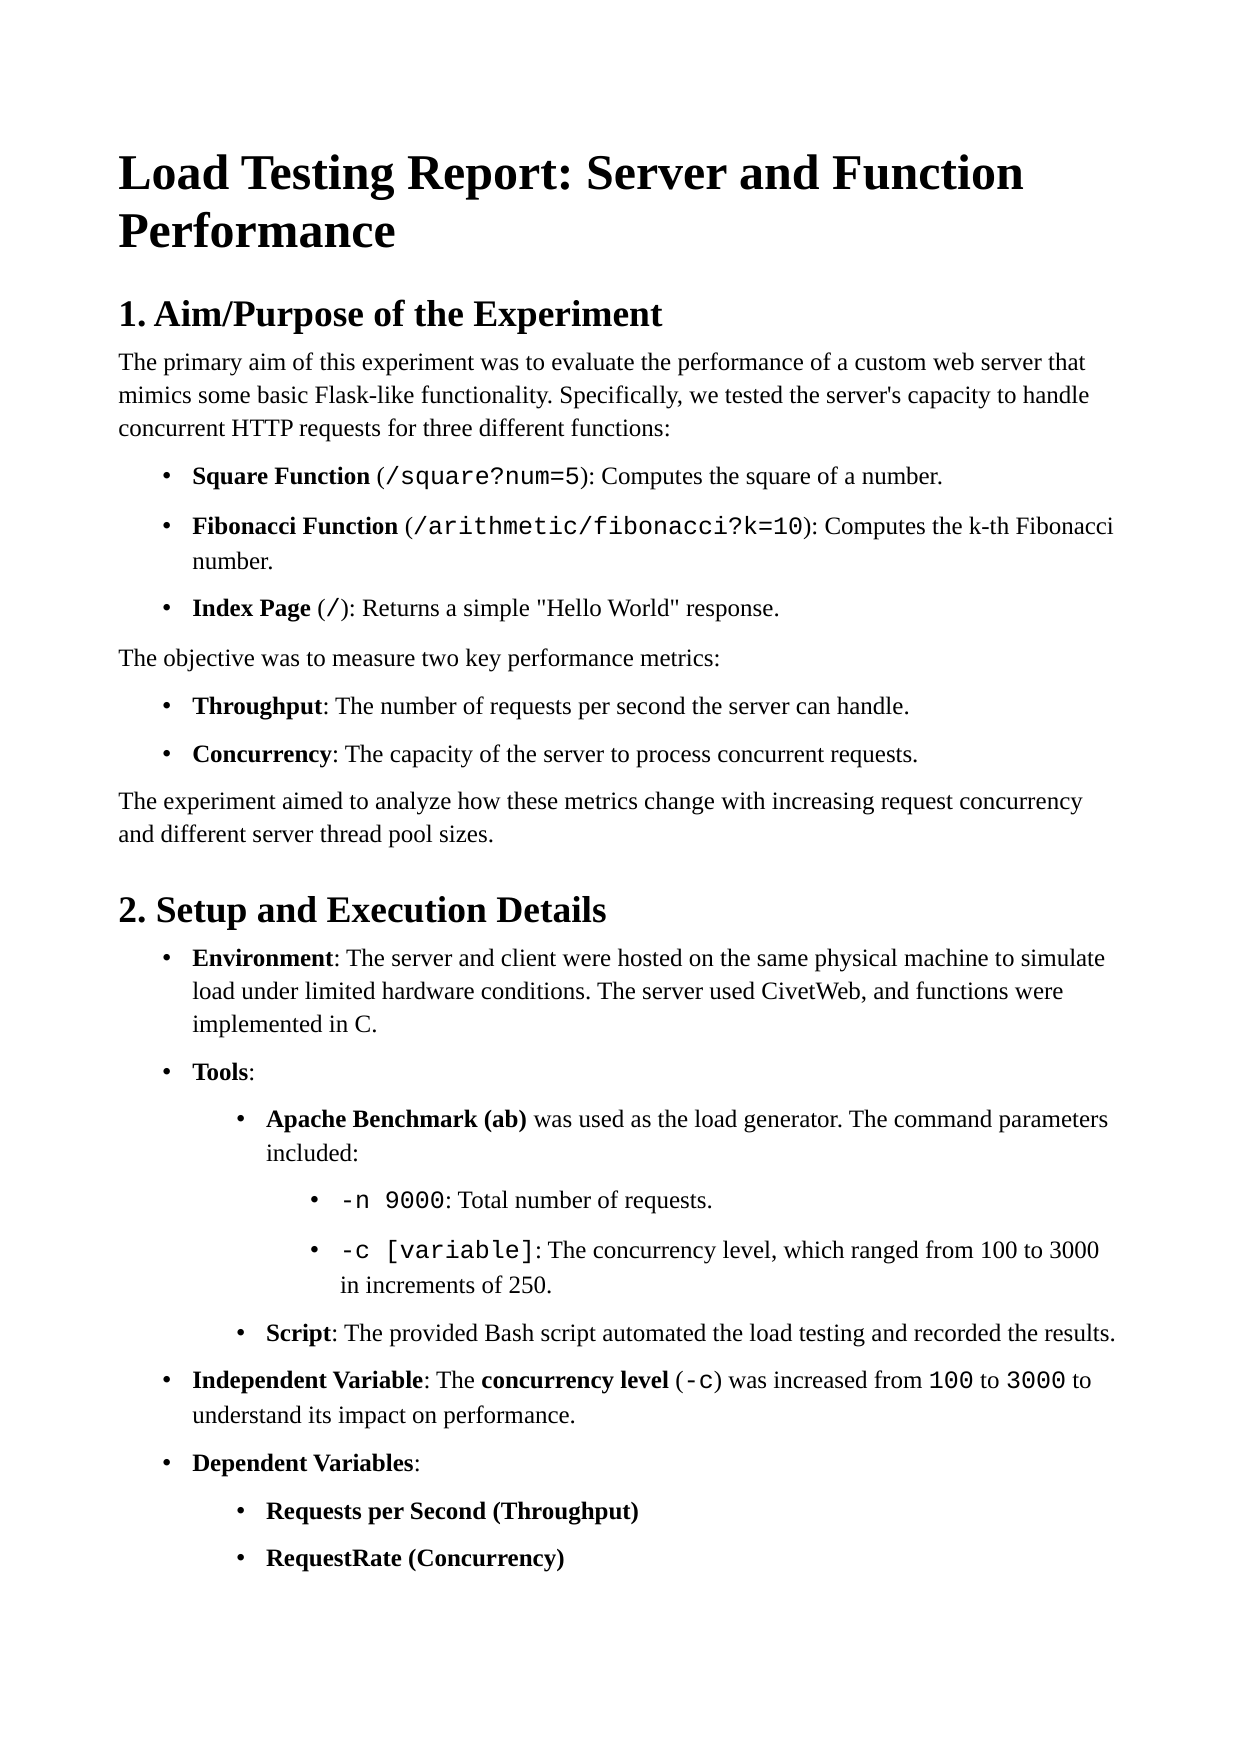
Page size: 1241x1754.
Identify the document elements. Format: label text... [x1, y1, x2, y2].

list Square Function (/square?num=5): Computes the square of a number. [162, 461, 1122, 492]
list Concurrency: The capacity of the server to process concurrent requests. [162, 739, 1122, 767]
text The primary aim of this experiment was to evaluate the performance of a custom web server that mimics some basic Flask-like functionality. Specifically, we tested the server's capacity to handle concurrent HTTP requests for three different functions: [118, 347, 1122, 442]
list Tools: [162, 1057, 1122, 1086]
list Fibonacci Function (/arithmetic/fibonacci?k=10): Computes the k-th Fibonacci number. [162, 511, 1122, 574]
text The objective was to measure two key performance metrics: [118, 643, 1122, 672]
list Index Page (/): Returns a simple "Hello World" response. [162, 593, 1122, 624]
subtitle 1. Aim/Purpose of the Experiment [118, 291, 1122, 334]
list Environment: The server and client were hosted on the same physical machine to simulate load under limited hardware conditions. The server used CivetWeb, and functions were implemented in C. [162, 943, 1122, 1038]
subtitle Load Testing Report: Server and Function Performance [118, 143, 1122, 258]
list Apache Benchmark (ab) was used as the load generator. The command parameters included: [236, 1104, 1122, 1166]
list Requests per Second (Throughput) [236, 1496, 1122, 1524]
list Throughput: The number of requests per second the server can handle. [162, 691, 1122, 720]
list Independent Variable: The concurrency level (-c) was increased from 100 to 3000 to understand its impact on performance. [162, 1366, 1122, 1429]
subtitle 2. Setup and Execution Details [118, 888, 1122, 931]
list Script: The provided Bash script automated the load testing and recorded the results. [236, 1318, 1122, 1347]
list -n 9000: Total number of requests. [310, 1185, 1122, 1216]
list -c [variable]: The concurrency level, which ranged from 100 to 3000 in increments of 250. [310, 1235, 1122, 1299]
list RequestRate (Concurrency) [236, 1543, 1122, 1572]
text The experiment aimed to analyze how these metrics change with increasing request concurrency and different server thread pool sizes. [118, 786, 1122, 848]
list Dependent Variables: [162, 1448, 1122, 1477]
